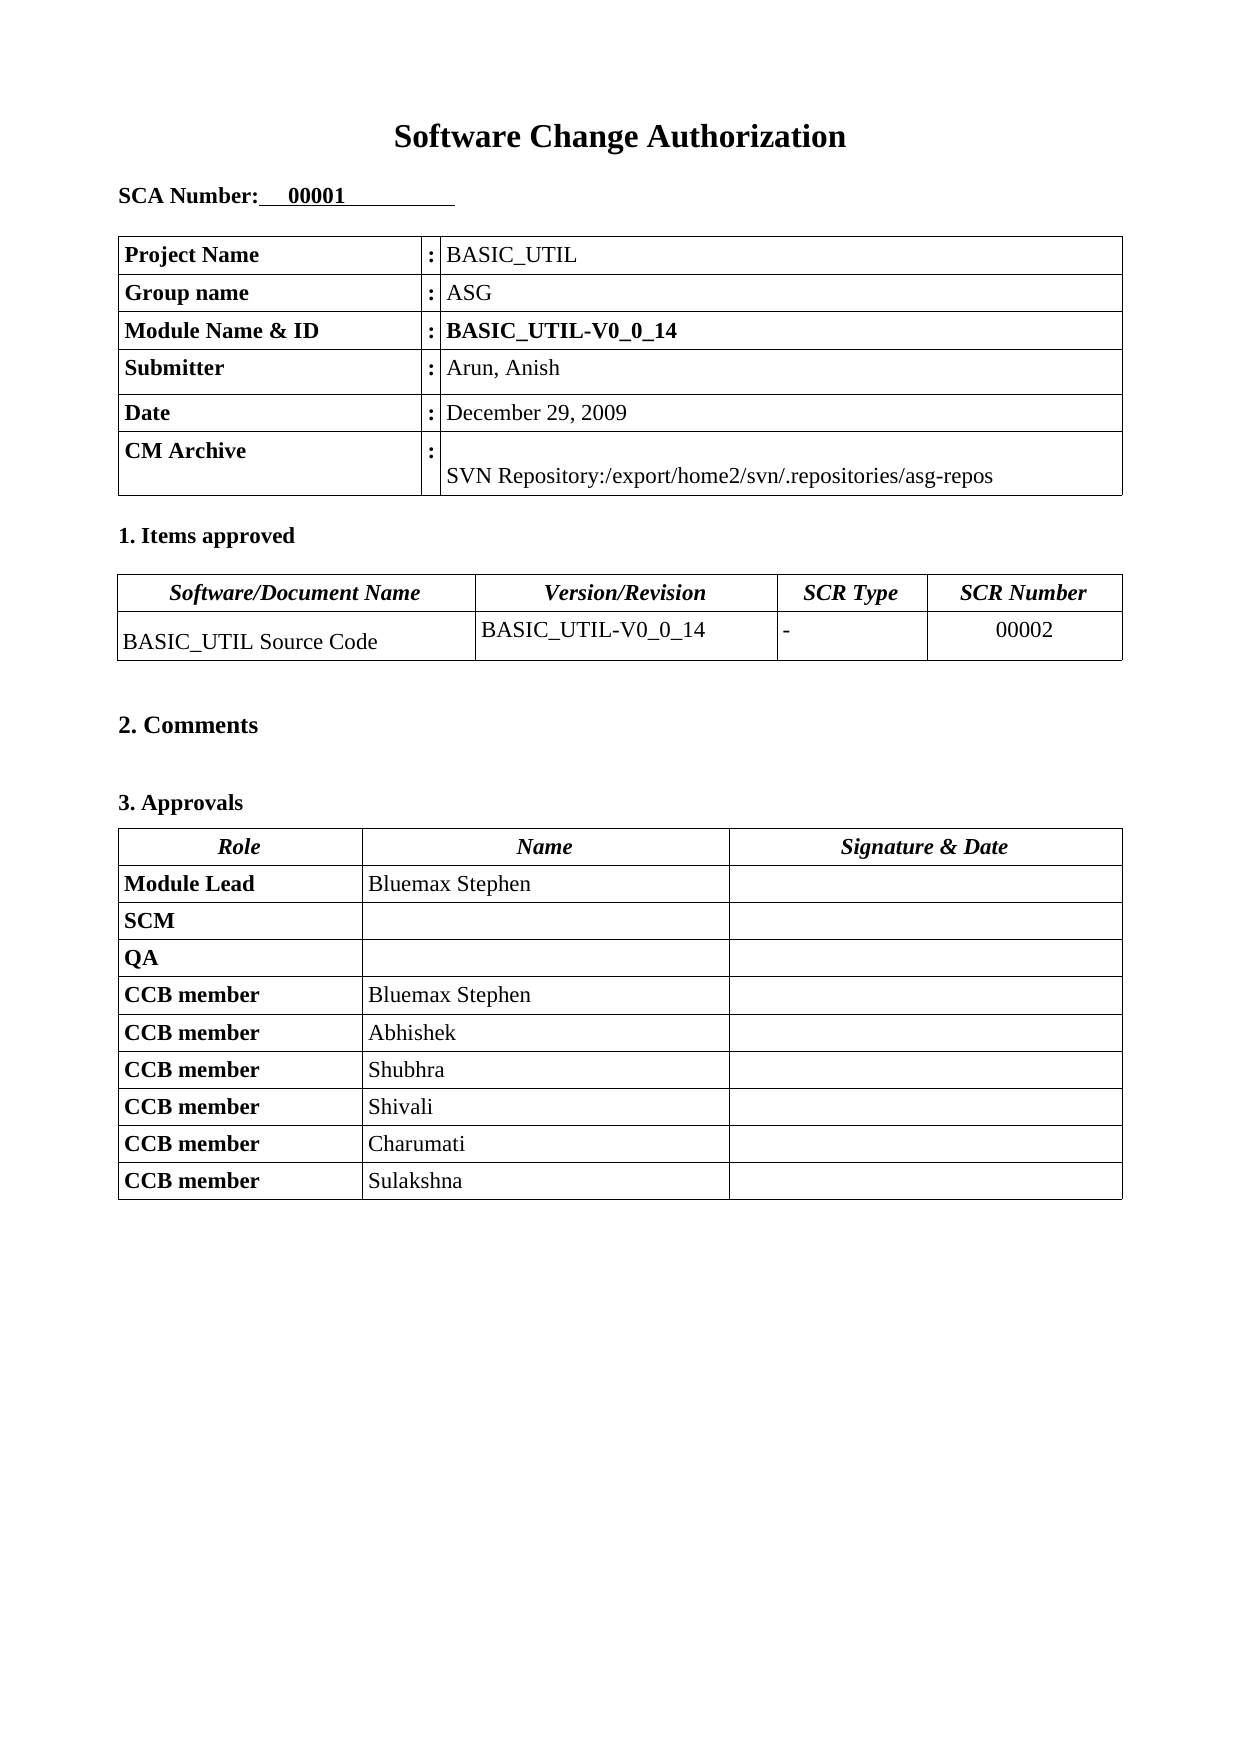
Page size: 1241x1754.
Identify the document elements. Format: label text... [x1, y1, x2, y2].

text 2. Comments [118, 711, 1122, 739]
table_cell - [778, 612, 927, 660]
table_cell Charumati [363, 1126, 729, 1162]
table_cell : [422, 395, 440, 431]
table_cell Bluemax Stephen [363, 866, 729, 902]
table_header Project Name [119, 237, 421, 274]
table_cell CCB member [119, 1089, 362, 1125]
table_cell Shivali [363, 1089, 729, 1125]
table_header SCR Type [778, 575, 927, 611]
text 3. Approvals [118, 790, 1122, 816]
text Software Change Authorization [118, 118, 1122, 155]
table_header SCR Number [928, 575, 1122, 611]
table_cell [730, 1126, 1122, 1162]
table_cell December 29, 2009 [441, 395, 1122, 431]
table_cell Date [119, 395, 421, 431]
table_cell [363, 903, 729, 939]
table_cell Module Lead [119, 866, 362, 902]
table_cell CCB member [119, 1163, 362, 1199]
table_header Name [363, 829, 729, 865]
table_cell QA [119, 940, 362, 976]
text 1. Items approved [118, 523, 1122, 548]
table_cell [730, 977, 1122, 1014]
table_cell Shubhra [363, 1052, 729, 1088]
table_cell ASG [441, 275, 1122, 311]
table_header Version/Revision [476, 575, 777, 611]
table_cell Sulakshna [363, 1163, 729, 1199]
table_cell [730, 866, 1122, 902]
table_cell [363, 940, 729, 976]
table_cell : [422, 312, 440, 349]
table_cell : [422, 275, 440, 311]
table_cell CCB member [119, 1015, 362, 1051]
table_cell SCM [119, 903, 362, 939]
table_cell SVN Repository:/export/home2/svn/.repositories/asg-repos [441, 432, 1122, 495]
table_cell [730, 1052, 1122, 1088]
table_cell CCB member [119, 1126, 362, 1162]
table_cell BASIC_UTIL-V0_0_14 [476, 612, 777, 660]
table_cell : [422, 432, 440, 495]
table_cell [730, 903, 1122, 939]
table_cell CCB member [119, 977, 362, 1014]
table_cell [730, 1015, 1122, 1051]
table_cell BASIC_UTIL Source Code [118, 612, 475, 660]
table_cell CCB member [119, 1052, 362, 1088]
table_cell [730, 940, 1122, 976]
table_header Software/Document Name [118, 575, 475, 611]
table_cell Abhishek [363, 1015, 729, 1051]
table_header Role [119, 829, 362, 865]
table_header : [422, 237, 440, 274]
table_cell : [422, 350, 440, 394]
table_cell BASIC_UTIL-V0_0_14 [441, 312, 1122, 349]
table_cell [730, 1089, 1122, 1125]
table_cell 00002 [928, 612, 1122, 660]
table_cell Group name [119, 275, 421, 311]
table_header Signature & Date [730, 829, 1122, 865]
table_cell Module Name & ID [119, 312, 421, 349]
table_cell CM Archive [119, 432, 421, 495]
table_header BASIC_UTIL [441, 237, 1122, 274]
table_cell Arun, Anish [441, 350, 1122, 394]
table_cell [730, 1163, 1122, 1199]
text SCA Number: 00001 [118, 183, 1122, 208]
table_cell Submitter [119, 350, 421, 394]
table_cell Bluemax Stephen [363, 977, 729, 1014]
